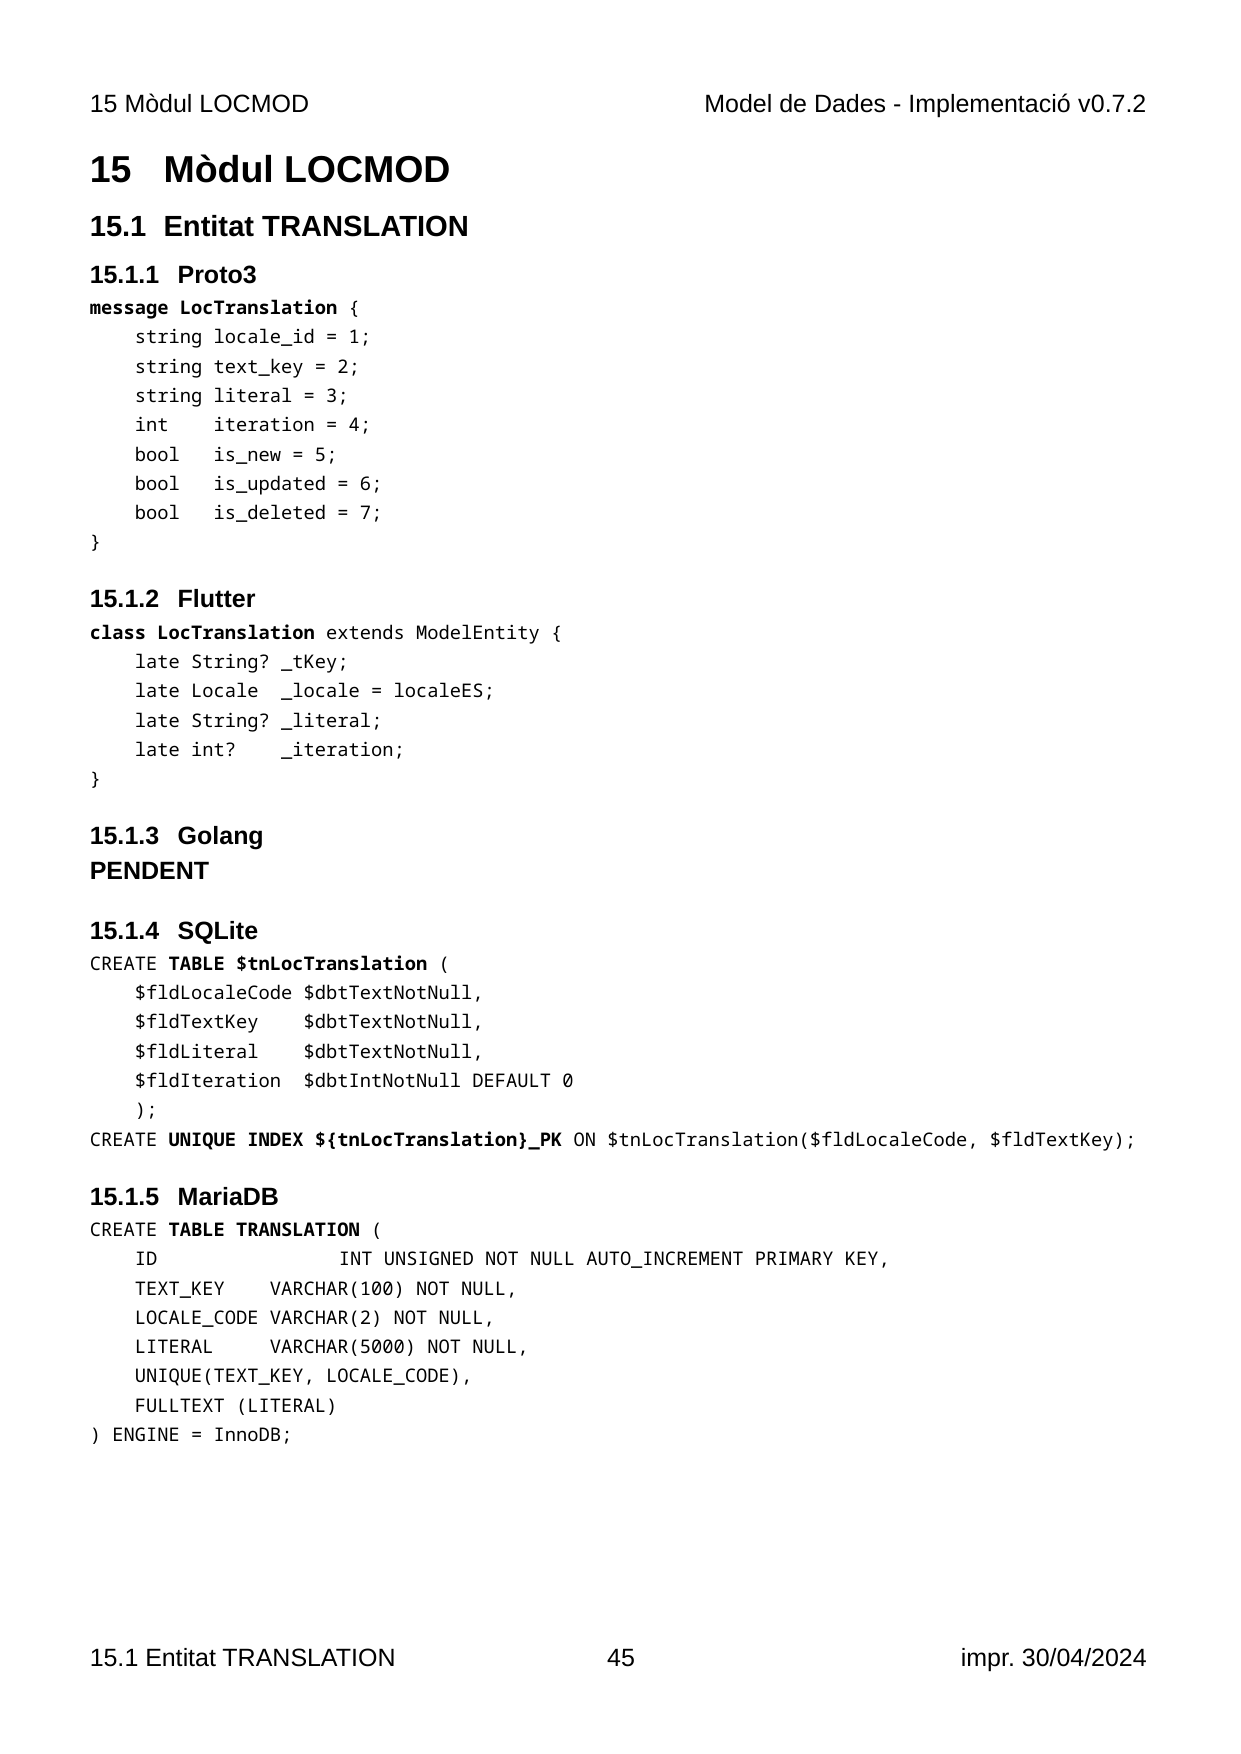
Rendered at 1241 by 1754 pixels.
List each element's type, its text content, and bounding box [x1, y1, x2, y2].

text late Locale _locale = localeES; [89, 678, 1146, 703]
text $fldLiteral $dbtTextNotNull, [89, 1038, 1146, 1064]
text TEXT_KEY VARCHAR(100) NOT NULL, [89, 1275, 1146, 1301]
text ID INT UNSIGNED NOT NULL AUTO_INCREMENT PRIMARY KEY, [89, 1246, 1146, 1271]
text message LocTranslation { [89, 294, 1146, 320]
text string locale_id = 1; [89, 324, 1146, 349]
text $fldIteration $dbtIntNotNull DEFAULT 0 [89, 1067, 1146, 1093]
subtitle Flutter [89, 584, 1146, 613]
text LOCALE_CODE VARCHAR(2) NOT NULL, [89, 1304, 1146, 1330]
text FULLTEXT (LITERAL) [89, 1392, 1146, 1418]
text $fldLocaleCode $dbtTextNotNull, [89, 979, 1146, 1005]
text late int? _iteration; [89, 736, 1146, 762]
text late String? _literal; [89, 707, 1146, 732]
subtitle SQLite [89, 916, 1146, 944]
text bool is_deleted = 7; [89, 499, 1146, 525]
text ) ENGINE = InnoDB; [89, 1421, 1146, 1447]
text late String? _tKey; [89, 648, 1146, 674]
text CREATE UNIQUE INDEX ${tnLocTranslation}_PK ON $tnLocTranslation($fldLocaleCode, $fldTextKey); [89, 1126, 1146, 1151]
text class LocTranslation extends ModelEntity { [89, 619, 1146, 645]
text string literal = 3; [89, 382, 1146, 408]
text string text_key = 2; [89, 353, 1146, 378]
text ); [89, 1097, 1146, 1122]
text } [89, 766, 1146, 791]
subtitle MariaDB [89, 1182, 1146, 1211]
text UNIQUE(TEXT_KEY, LOCALE_CODE), [89, 1363, 1146, 1388]
subtitle Golang [89, 821, 1146, 850]
text CREATE TABLE $tnLocTranslation ( [89, 950, 1146, 976]
subtitle Entitat TRANSLATION [89, 208, 1146, 242]
text LITERAL VARCHAR(5000) NOT NULL, [89, 1333, 1146, 1359]
subtitle Proto3 [89, 260, 1146, 288]
text $fldTextKey $dbtTextNotNull, [89, 1009, 1146, 1034]
text CREATE TABLE TRANSLATION ( [89, 1216, 1146, 1242]
text bool is_updated = 6; [89, 470, 1146, 496]
text int iteration = 4; [89, 412, 1146, 437]
text PENDENT [89, 856, 1146, 885]
text } [89, 529, 1146, 554]
subtitle Mòdul LOCMOD [89, 148, 1146, 191]
text bool is_new = 5; [89, 441, 1146, 466]
